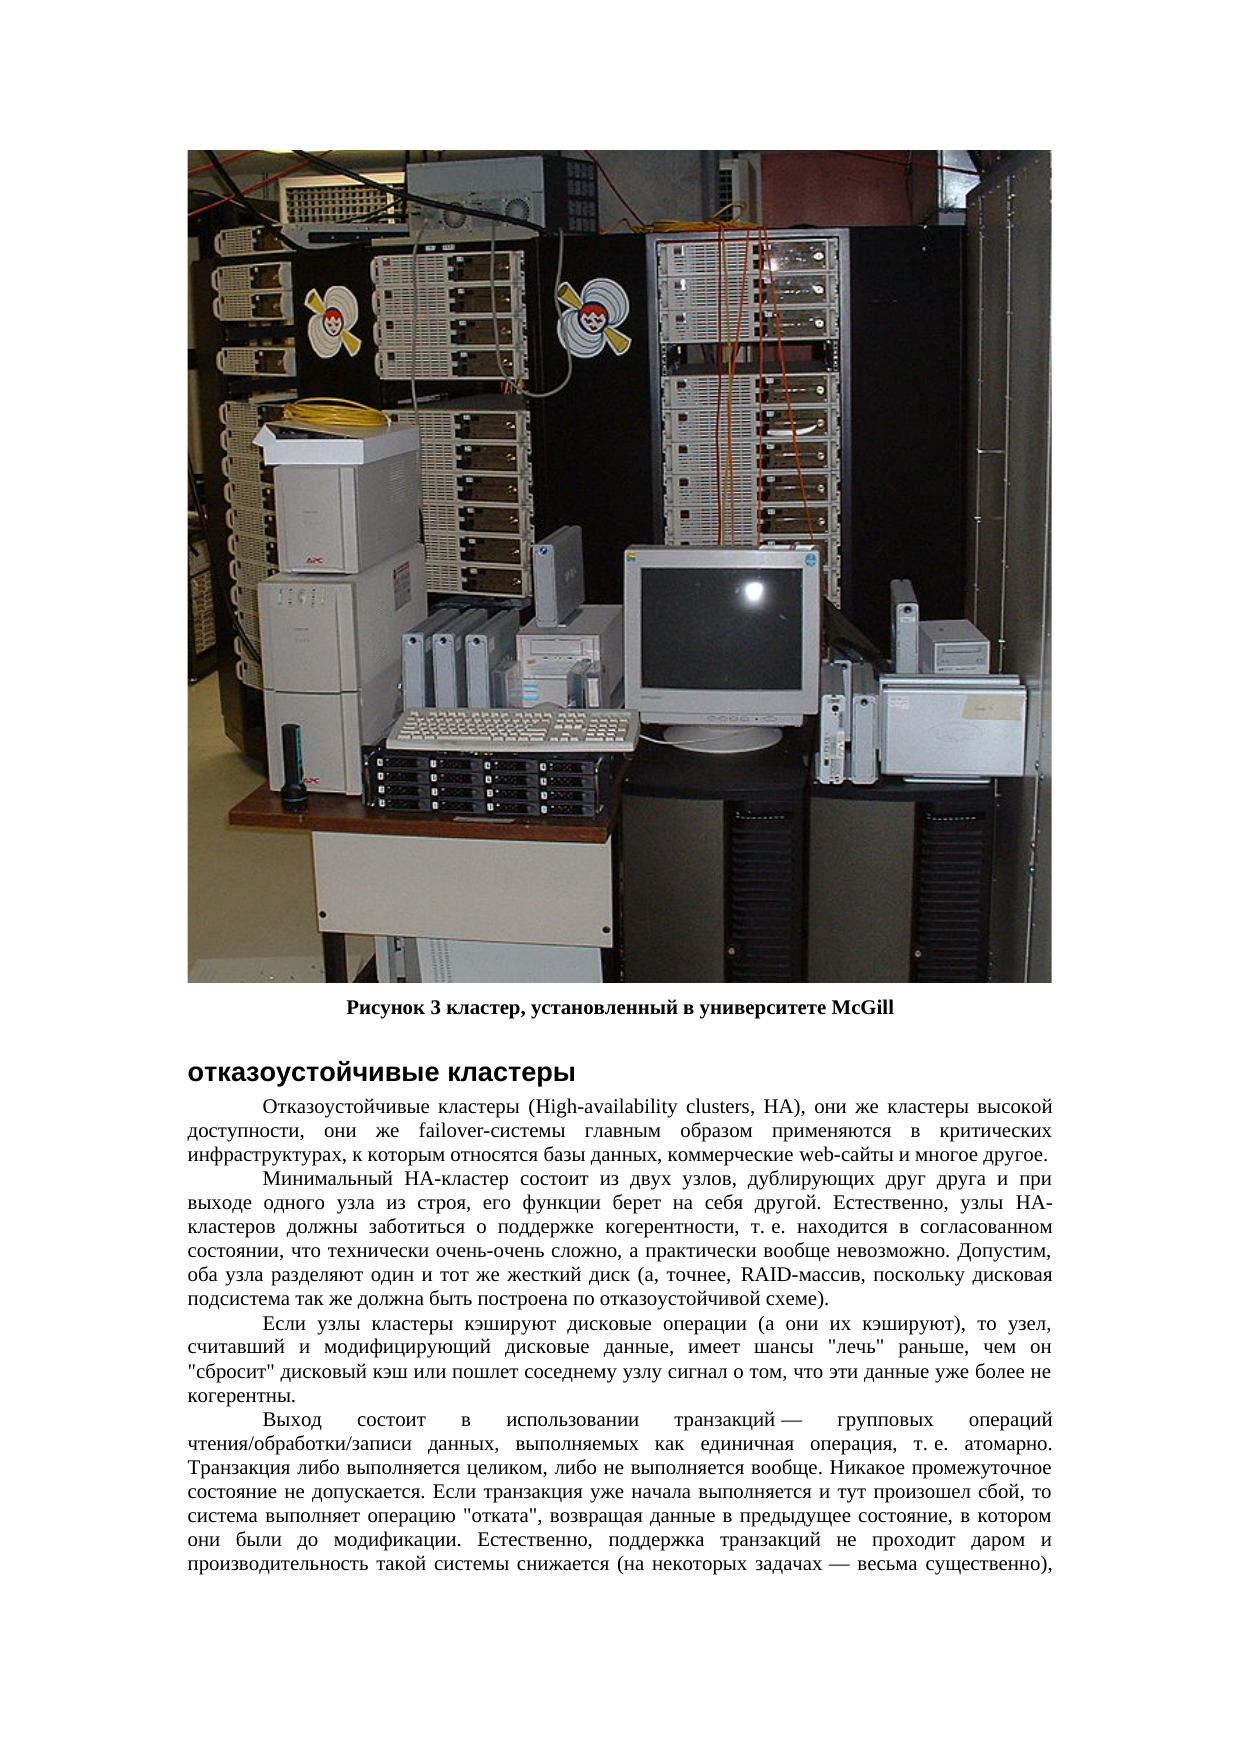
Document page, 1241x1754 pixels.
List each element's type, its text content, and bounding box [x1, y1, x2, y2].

picture [187, 150, 1052, 983]
text Рисунок 3 кластер, установленный в университете McGill [187, 995, 1053, 1019]
text Отказоустойчивые кластеры (High-availability clusters, HA), они же кластеры высокой доступности, они же failover-системы главным образом применяются в критических инфраструктурах, к которым относятся базы данных, коммерческие web-сайты и многое другое. [187, 1094, 1053, 1166]
text Выход состоит в использовании транзакций — групповых операций чтения/обработки/записи данных, выполняемых как единичная операция, т. е. атомарно. Транзакция либо выполняется целиком, либо не выполняется вообще. Никакое промежуточное состояние не допускается. Если транзакция уже начала выполняется и тут произошел сбой, то система выполняет операцию "отката", возвращая данные в предыдущее состояние, в котором они были до модификации. Естественно, поддержка транзакций не проходит даром и производительность такой системы снижается (на некоторых задачах — весьма существенно), [187, 1407, 1053, 1575]
text Если узлы кластеры кэшируют дисковые операции (а они их кэшируют), то узел, считавший и модифицирующий дисковые данные, имеет шансы "лечь" раньше, чем он "сбросит" дисковый кэш или пошлет соседнему узлу сигнал о том, что эти данные уже более не когерентны. [187, 1310, 1053, 1407]
subtitle отказоустойчивые кластеры [187, 1056, 1053, 1088]
text Минимальный HA-кластер состоит из двух узлов, дублирующих друг друга и при выходе одного узла из строя, его функции берет на себя другой. Естественно, узлы HA-кластеров должны заботиться о поддержке когерентности, т. е. находится в согласованном состоянии, что технически очень-очень сложно, а практически вообще невозможно. Допустим, оба узла разделяют один и тот же жесткий диск (а, точнее, RAID-массив, поскольку дисковая подсистема так же должна быть построена по отказоустойчивой схеме). [187, 1166, 1053, 1310]
